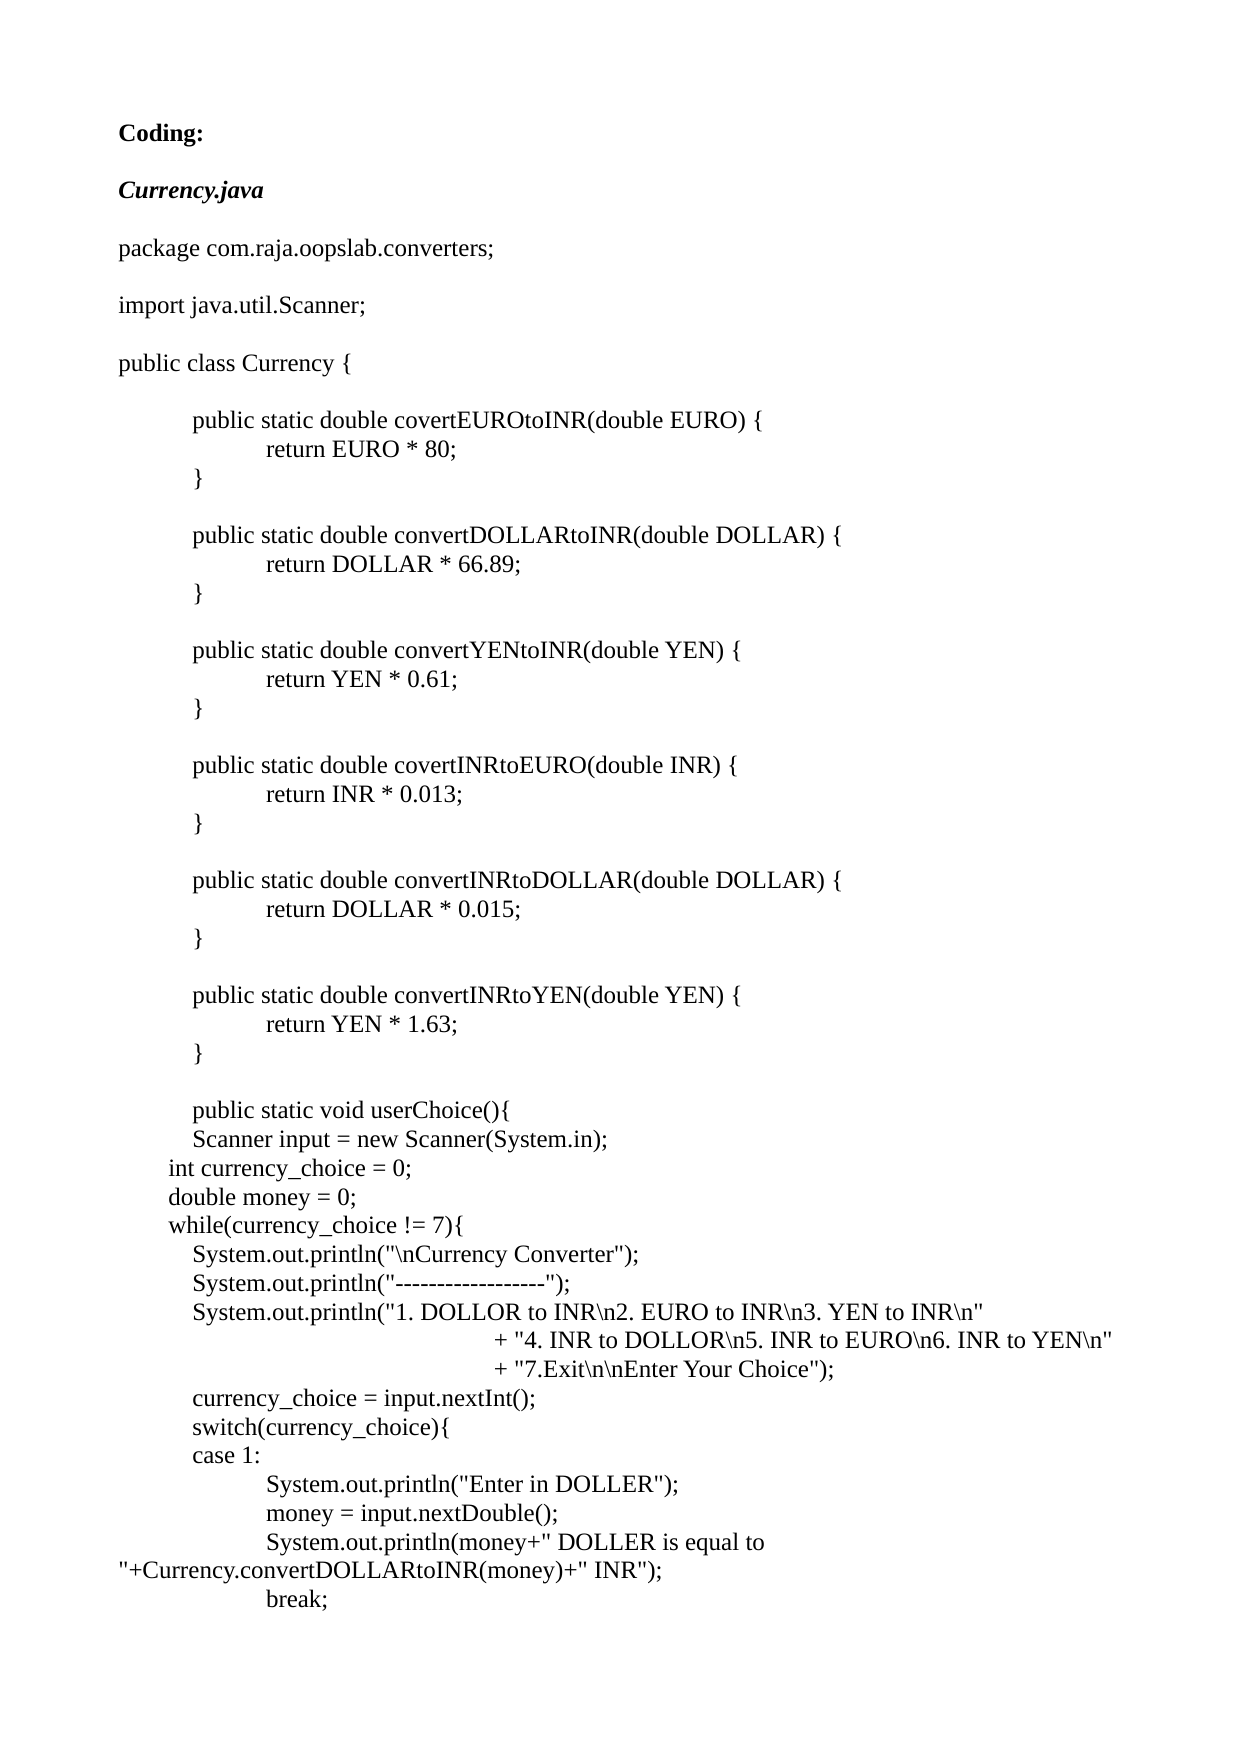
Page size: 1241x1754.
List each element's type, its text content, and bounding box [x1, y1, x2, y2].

text } [118, 808, 1122, 837]
text int currency_choice = 0; [118, 1153, 1122, 1182]
text while(currency_choice != 7){ [118, 1211, 1122, 1239]
text return YEN * 1.63; [118, 1009, 1122, 1038]
text return DOLLAR * 66.89; [118, 549, 1122, 578]
text return YEN * 0.61; [118, 664, 1122, 693]
text System.out.println("1. DOLLOR to INR\n2. EURO to INR\n3. YEN to INR\n" [118, 1297, 1122, 1326]
text System.out.println("------------------"); [118, 1268, 1122, 1297]
text break; [118, 1584, 1122, 1613]
text return DOLLAR * 0.015; [118, 894, 1122, 923]
text package com.raja.oopslab.converters; [118, 233, 1122, 262]
text } [118, 463, 1122, 492]
text + "7.Exit\n\nEnter Your Choice"); [118, 1354, 1122, 1383]
text + "4. INR to DOLLOR\n5. INR to EURO\n6. INR to YEN\n" [118, 1326, 1122, 1354]
text Scanner input = new Scanner(System.in); [118, 1124, 1122, 1153]
text public static void userChoice(){ [118, 1096, 1122, 1124]
text case 1: [118, 1441, 1122, 1469]
text import java.util.Scanner; [118, 291, 1122, 319]
text public static double convertYENtoINR(double YEN) { [118, 636, 1122, 664]
text return INR * 0.013; [118, 779, 1122, 808]
text Currency.java [118, 176, 1122, 204]
text public static double covertEUROtoINR(double EURO) { [118, 406, 1122, 434]
text System.out.println(money+" DOLLER is equal to "+Currency.convertDOLLARtoINR(money)+" INR"); [118, 1527, 1122, 1584]
text switch(currency_choice){ [118, 1412, 1122, 1441]
text } [118, 693, 1122, 722]
text public static double convertINRtoYEN(double YEN) { [118, 981, 1122, 1009]
text public static double convertINRtoDOLLAR(double DOLLAR) { [118, 866, 1122, 894]
text money = input.nextDouble(); [118, 1498, 1122, 1527]
text System.out.println("\nCurrency Converter"); [118, 1239, 1122, 1268]
text System.out.println("Enter in DOLLER"); [118, 1469, 1122, 1498]
text public class Currency { [118, 348, 1122, 377]
text public static double covertINRtoEURO(double INR) { [118, 751, 1122, 779]
text double money = 0; [118, 1182, 1122, 1211]
text return EURO * 80; [118, 434, 1122, 463]
text Coding: [118, 118, 1122, 147]
text public static double convertDOLLARtoINR(double DOLLAR) { [118, 521, 1122, 549]
text } [118, 923, 1122, 952]
text currency_choice = input.nextInt(); [118, 1383, 1122, 1412]
text } [118, 1038, 1122, 1067]
text } [118, 578, 1122, 607]
